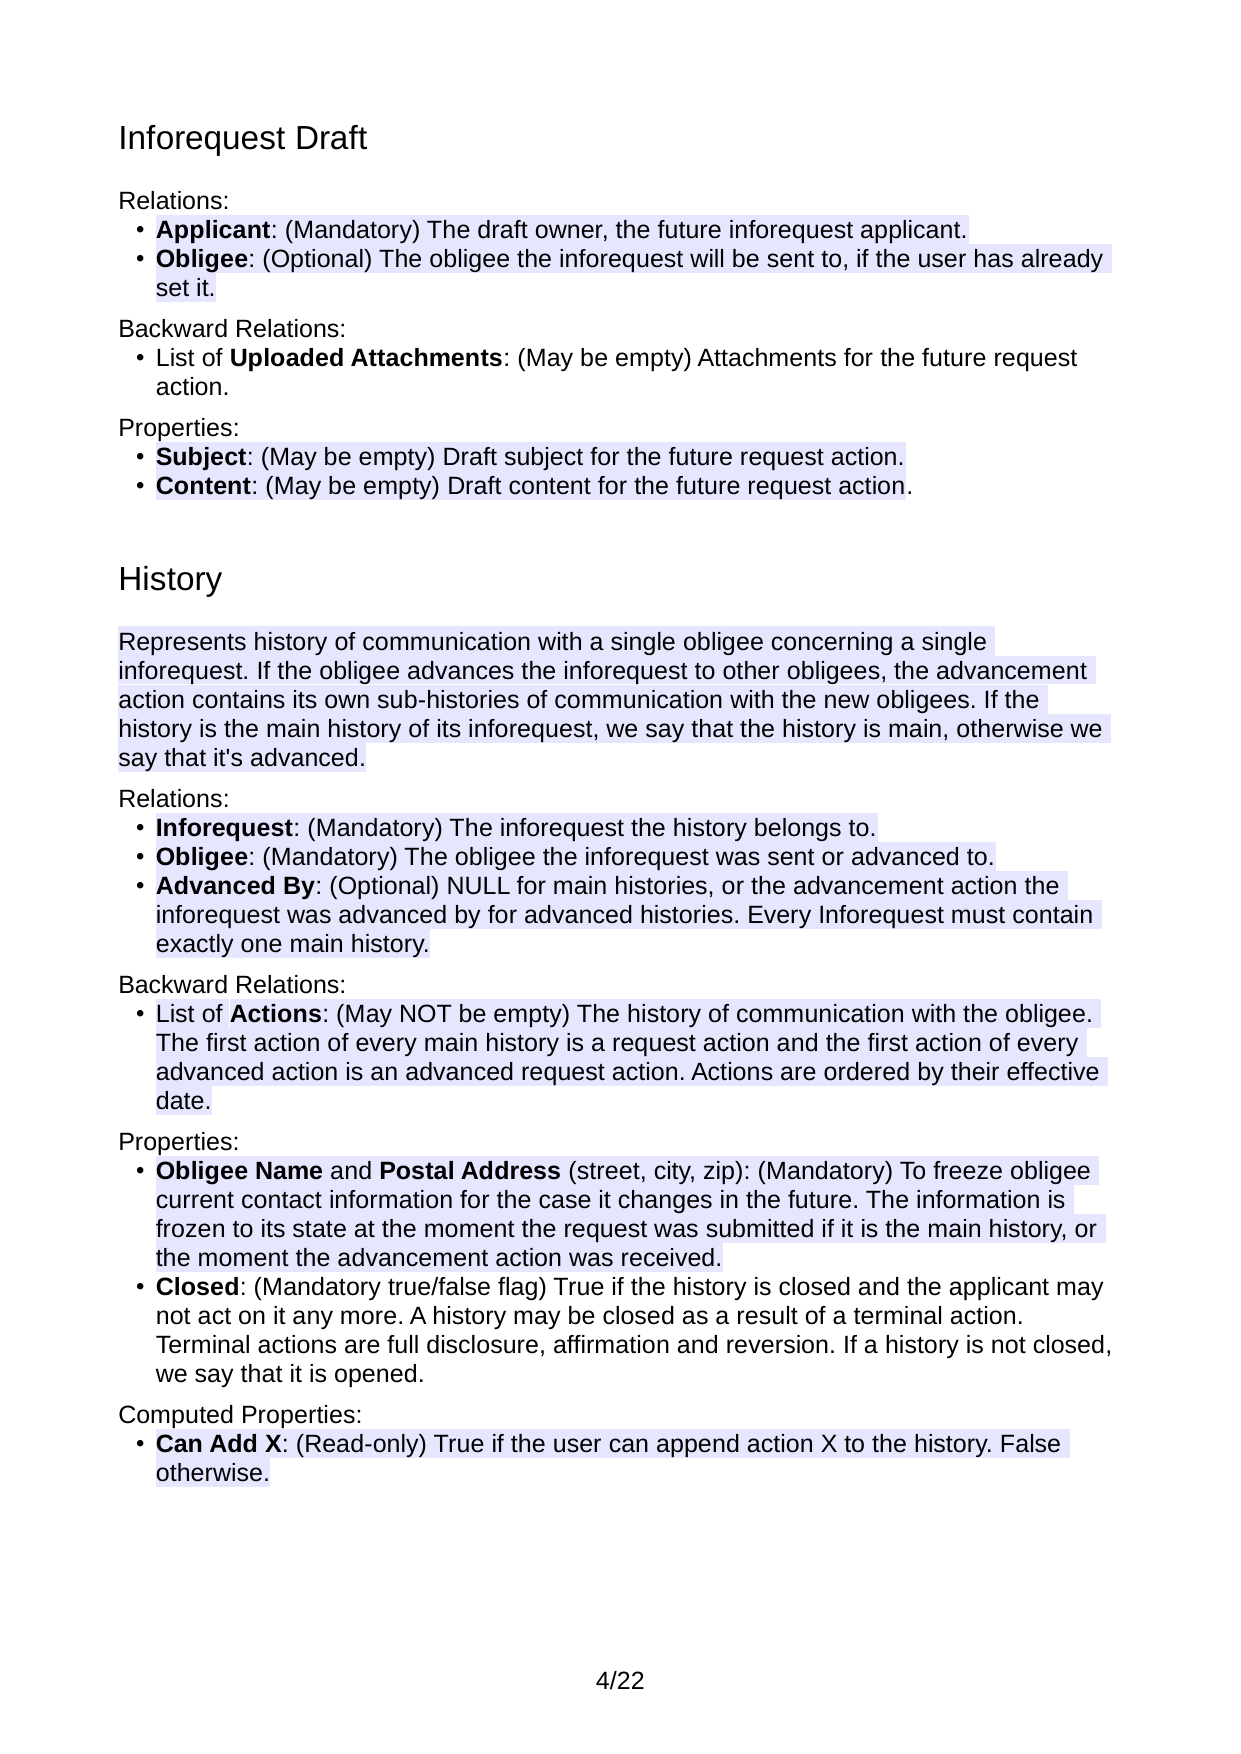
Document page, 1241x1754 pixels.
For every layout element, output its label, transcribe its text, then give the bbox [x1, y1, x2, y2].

list Closed: (Mandatory true/false flag) True if the history is closed and the applicant may not act on it any more. A history may be closed as a result of a terminal action. Terminal actions are full disclosure, affirmation and reversion. If a history is not closed, we say that it is opened. [136, 1272, 1122, 1388]
list Inforequest: (Mandatory) The inforequest the history belongs to. [878, 813, 1122, 842]
text Properties: [118, 413, 1122, 442]
text Backward Relations: [118, 314, 1122, 343]
text Relations: [118, 783, 1122, 813]
text Backward Relations: [118, 970, 1122, 999]
text Computed Properties: [118, 1400, 1122, 1429]
list Can Add X: (Read-only) True if the user can append action X to the history. False otherwise. [270, 1429, 1122, 1487]
text Properties: [118, 1127, 1122, 1156]
list Content: (May be empty) Draft content for the future request action. [906, 471, 1122, 500]
list List of Actions: (May NOT be empty) The history of communication with the obligee. The first action of every main history is a request action and the first action of every advanced action is an advanced request action. Actions are ordered by their effective date. [212, 999, 1122, 1115]
list Obligee: (Mandatory) The obligee the inforequest was sent or advanced to. [996, 842, 1122, 871]
list Obligee Name and Postal Address (street, city, zip): (Mandatory) To freeze obligee current contact information for the case it changes in the future. The information is frozen to its state at the moment the request was submitted if it is the main history, or the moment the advancement action was received. [723, 1156, 1122, 1272]
subtitle Inforequest Draft [118, 118, 1122, 157]
list Obligee: (Optional) The obligee the inforequest will be sent to, if the user has already set it. [216, 244, 1122, 302]
list Applicant: (Mandatory) The draft owner, the future inforequest applicant. [969, 215, 1122, 244]
subtitle History [118, 558, 1122, 597]
list List of Uploaded Attachments: (May be empty) Attachments for the future request action. [136, 343, 1122, 401]
text Represents history of communication with a single obligee concerning a single inforequest. If the obligee advances the inforequest to other obligees, the advancement action contains its own sub-histories of communication with the new obligees. If the history is the main history of its inforequest, we say that the history is main, otherwise we say that it's advanced. [118, 626, 1122, 772]
list Advanced By: (Optional) NULL for main histories, or the advancement action the inforequest was advanced by for advanced histories. Every Inforequest must contain exactly one main history. [430, 871, 1122, 958]
list Subject: (May be empty) Draft subject for the future request action. [906, 442, 1122, 471]
text Relations: [118, 186, 1122, 215]
